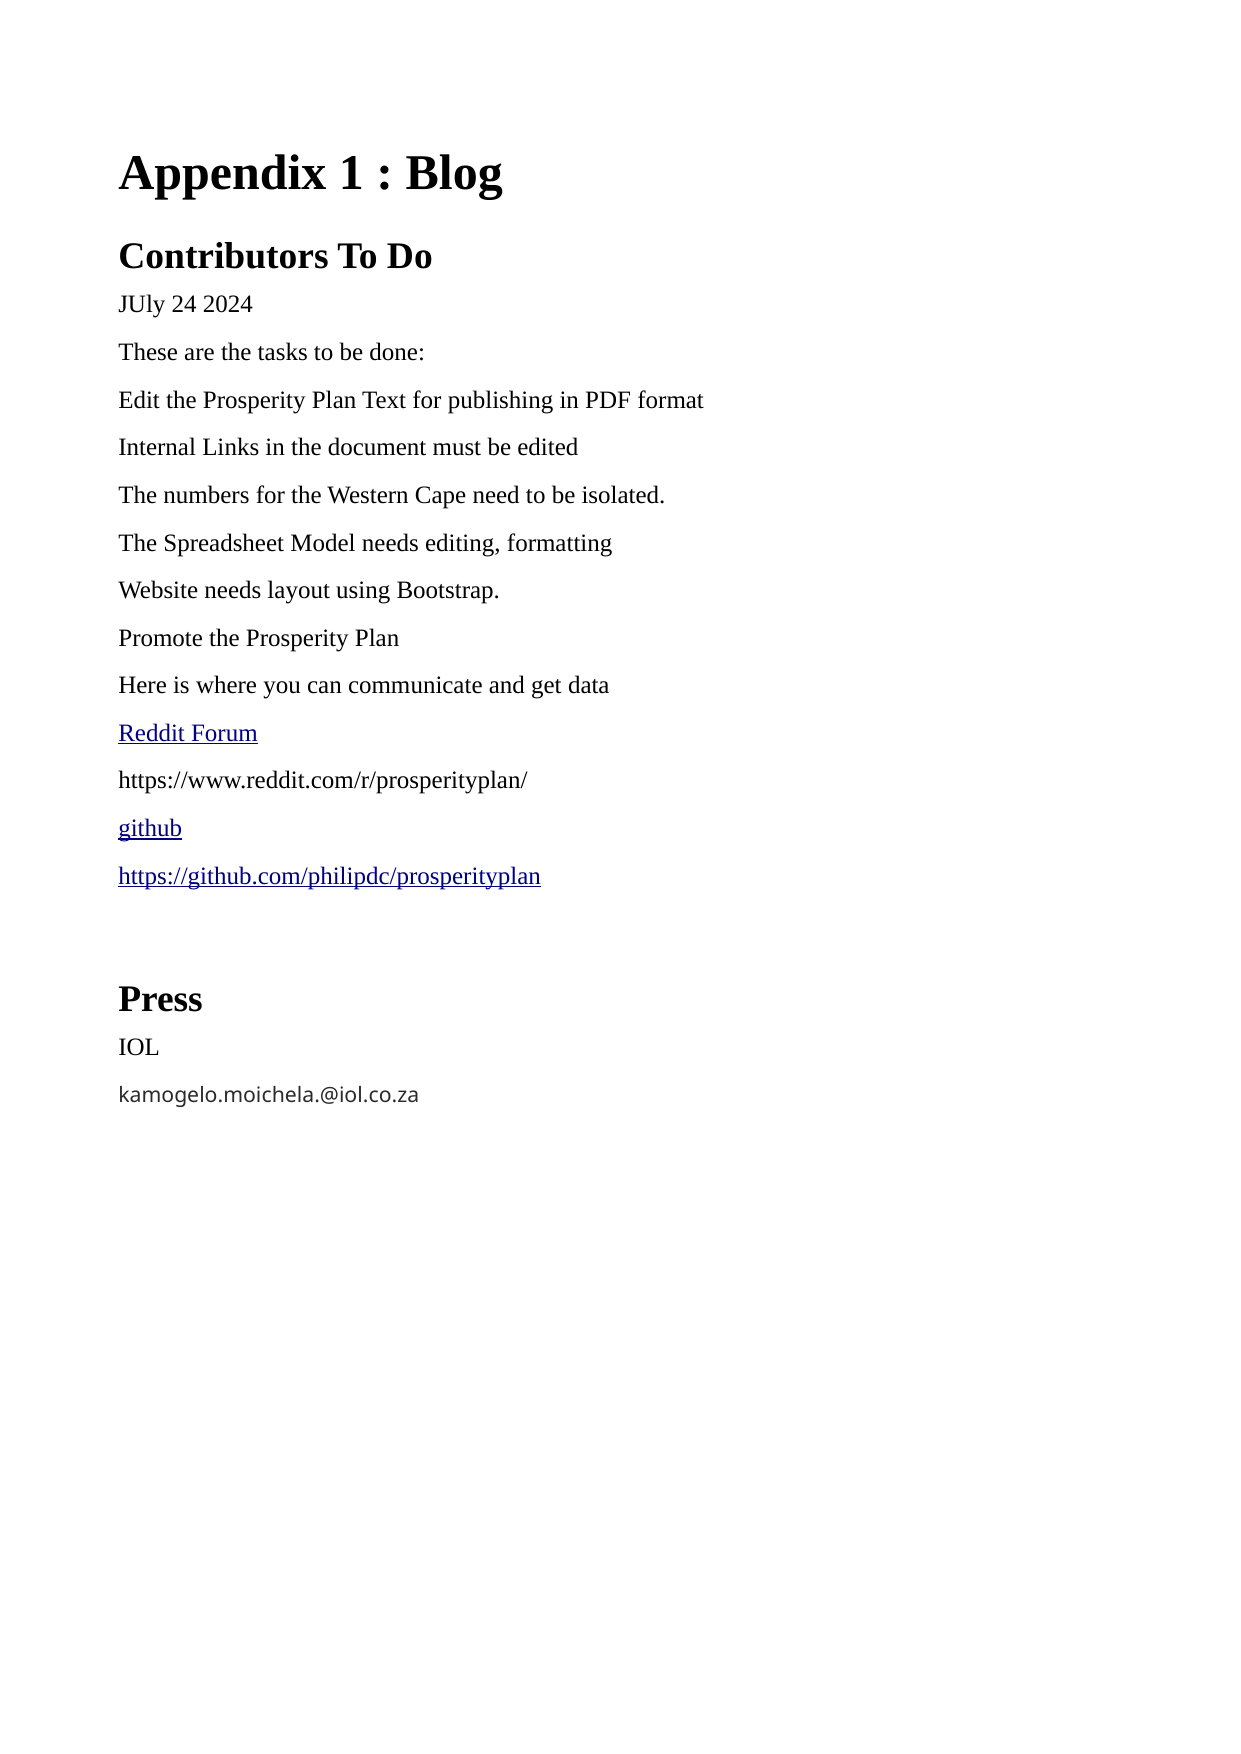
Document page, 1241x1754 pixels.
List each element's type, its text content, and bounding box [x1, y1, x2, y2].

text The Spreadsheet Model needs editing, formatting [118, 528, 1122, 556]
text Reddit Forum [118, 718, 1122, 747]
text github [118, 813, 1122, 842]
text IOL [118, 1032, 1122, 1061]
text Promote the Prosperity Plan [118, 623, 1122, 652]
text https://www.reddit.com/r/prosperityplan/ [118, 766, 1122, 794]
subtitle Press [118, 977, 1122, 1020]
text https://github.com/philipdc/prosperityplan [118, 861, 1122, 889]
text Website needs layout using Bootstrap. [118, 575, 1122, 604]
text Edit the Prosperity Plan Text for publishing in PDF format [118, 385, 1122, 413]
text The numbers for the Western Cape need to be isolated. [118, 480, 1122, 509]
text Here is where you can communicate and get data [118, 670, 1122, 699]
subtitle Appendix 1 : Blog [118, 143, 1122, 201]
text These are the tasks to be done: [118, 337, 1122, 366]
text Internal Links in the document must be edited [118, 432, 1122, 461]
subtitle Contributors To Do [118, 234, 1122, 277]
text kamogelo.moichela.@iol.co.za [118, 1080, 1122, 1109]
text JUly 24 2024 [118, 289, 1122, 318]
